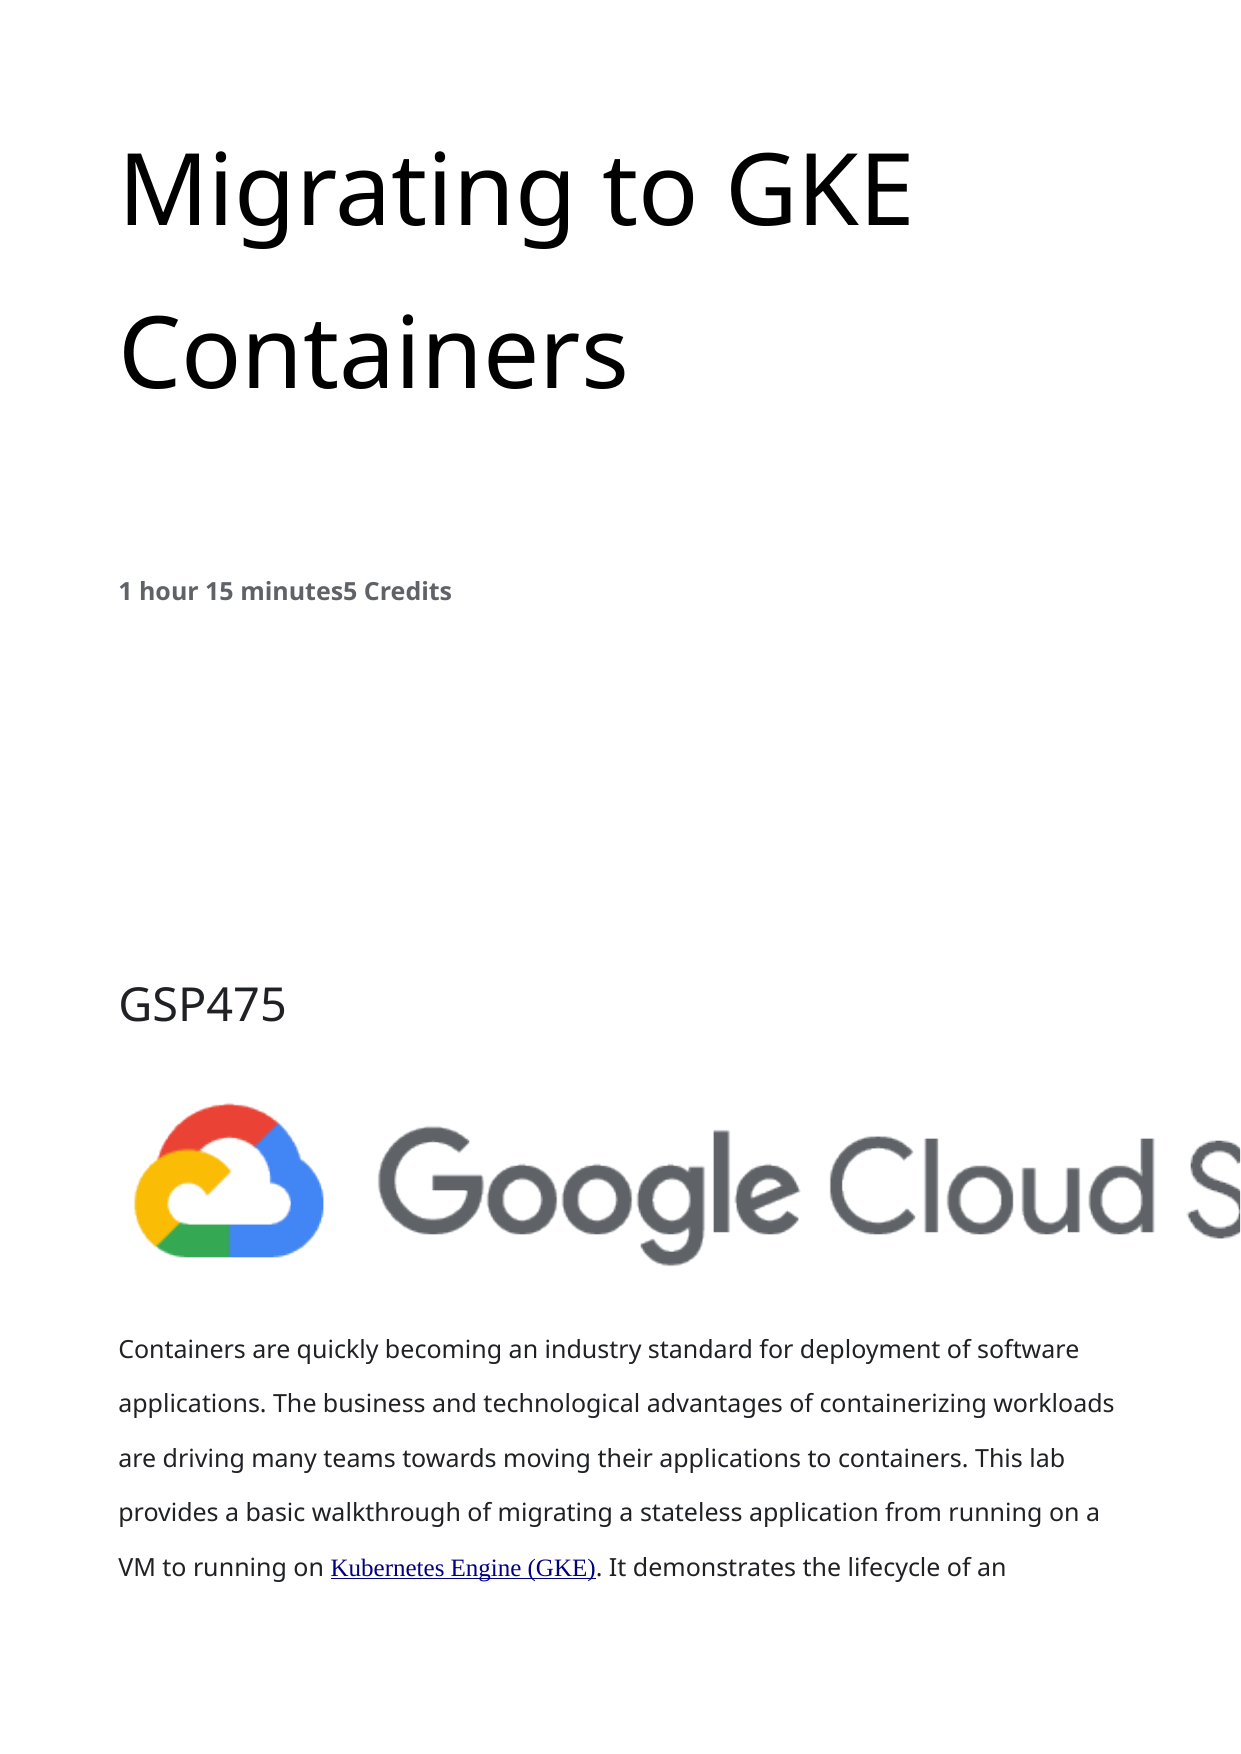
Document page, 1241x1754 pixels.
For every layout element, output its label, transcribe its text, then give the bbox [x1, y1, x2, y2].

text 1 hour 15 minutes5 Credits [118, 570, 1059, 607]
text Containers are quickly becoming an industry standard for deployment of software applications. The business and technological advantages of containerizing workloads are driving many teams towards moving their applications to containers. This lab provides a basic walkthrough of migrating a stateless application from running on a VM to running on Kubernetes Engine (GKE). It demonstrates the lifecycle of an [118, 1332, 1122, 1583]
picture [118, 1097, 1241, 1277]
subtitle GSP475 [118, 971, 1122, 1035]
subtitle Migrating to GKE Containers [118, 118, 1122, 418]
